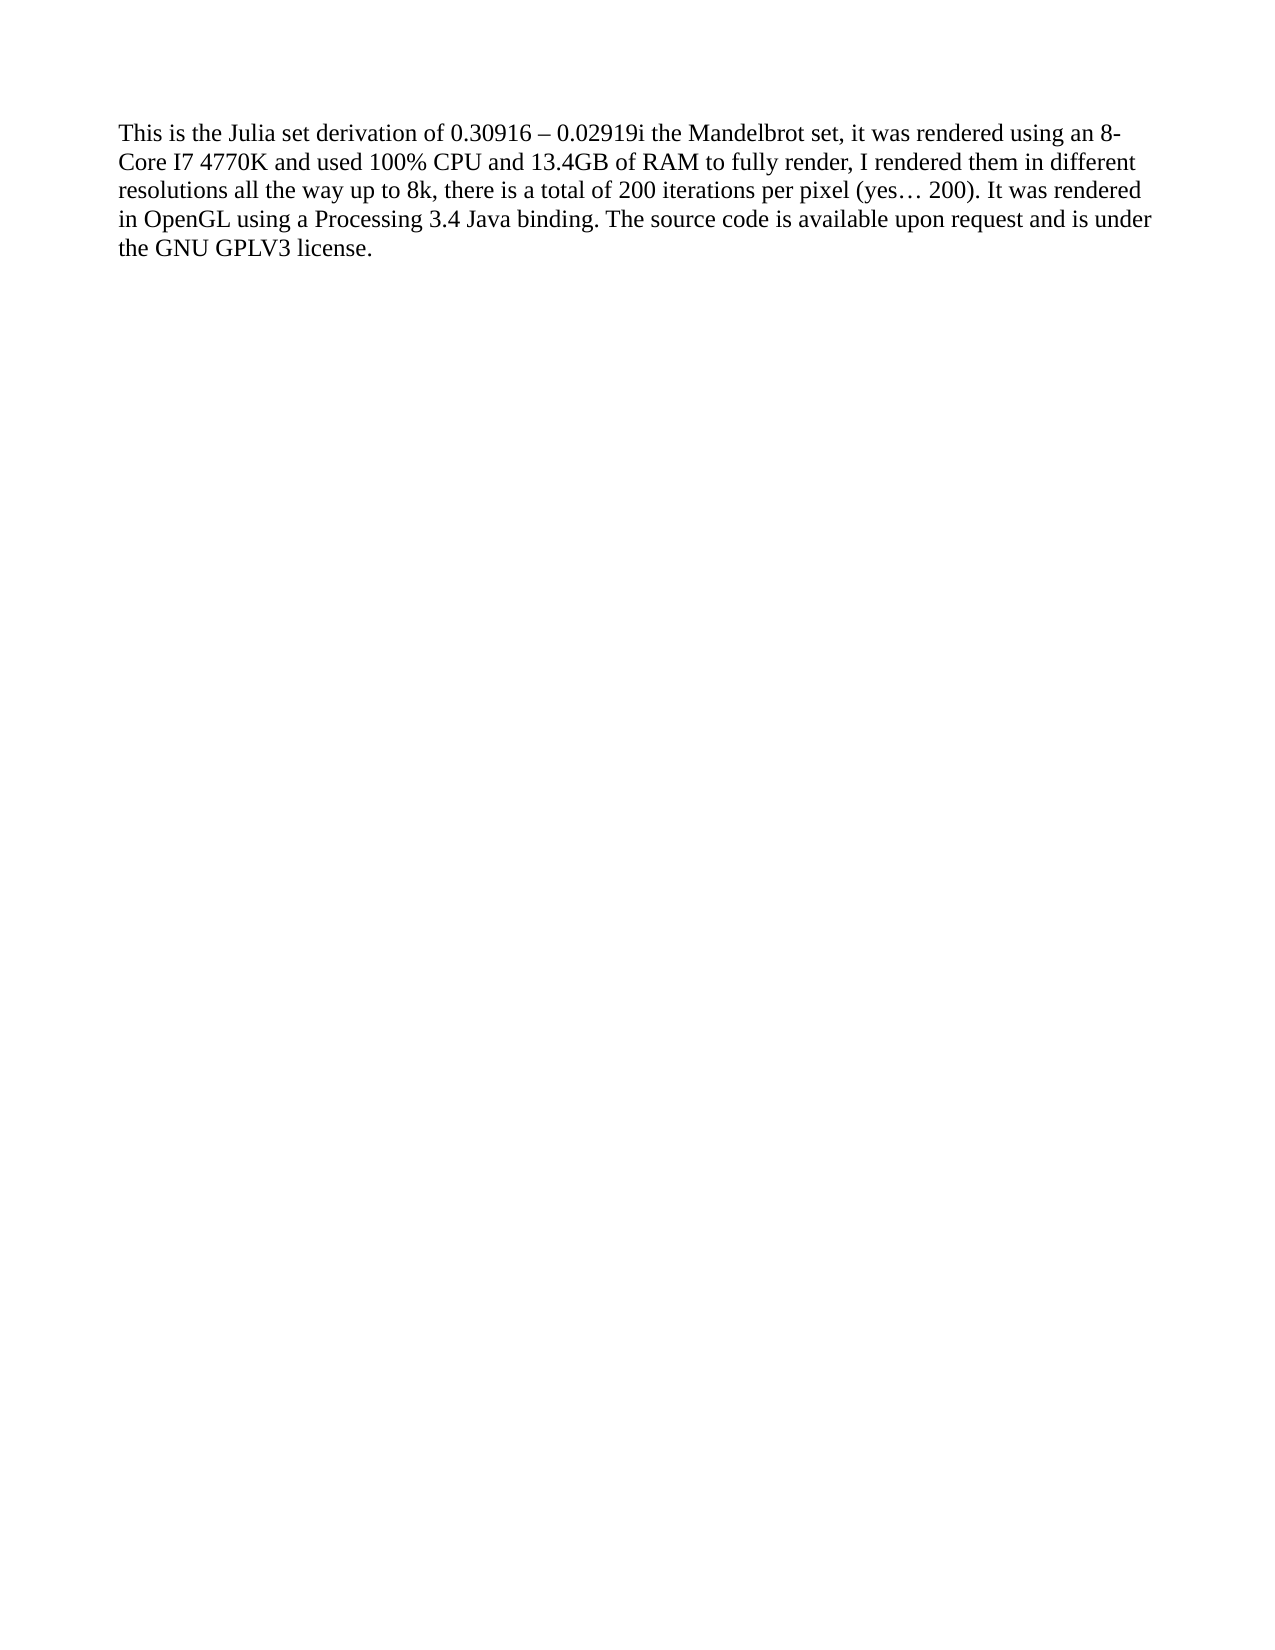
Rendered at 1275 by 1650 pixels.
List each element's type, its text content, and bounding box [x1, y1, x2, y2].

text This is the Julia set derivation of 0.30916 – 0.02919i the Mandelbrot set, it was rendered using an 8-Core I7 4770K and used 100% CPU and 13.4GB of RAM to fully render, I rendered them in different resolutions all the way up to 8k, there is a total of 200 iterations per pixel (yes… 200). It was rendered in OpenGL using a Processing 3.4 Java binding. The source code is available upon request and is under the GNU GPLV3 license. [118, 118, 1157, 262]
